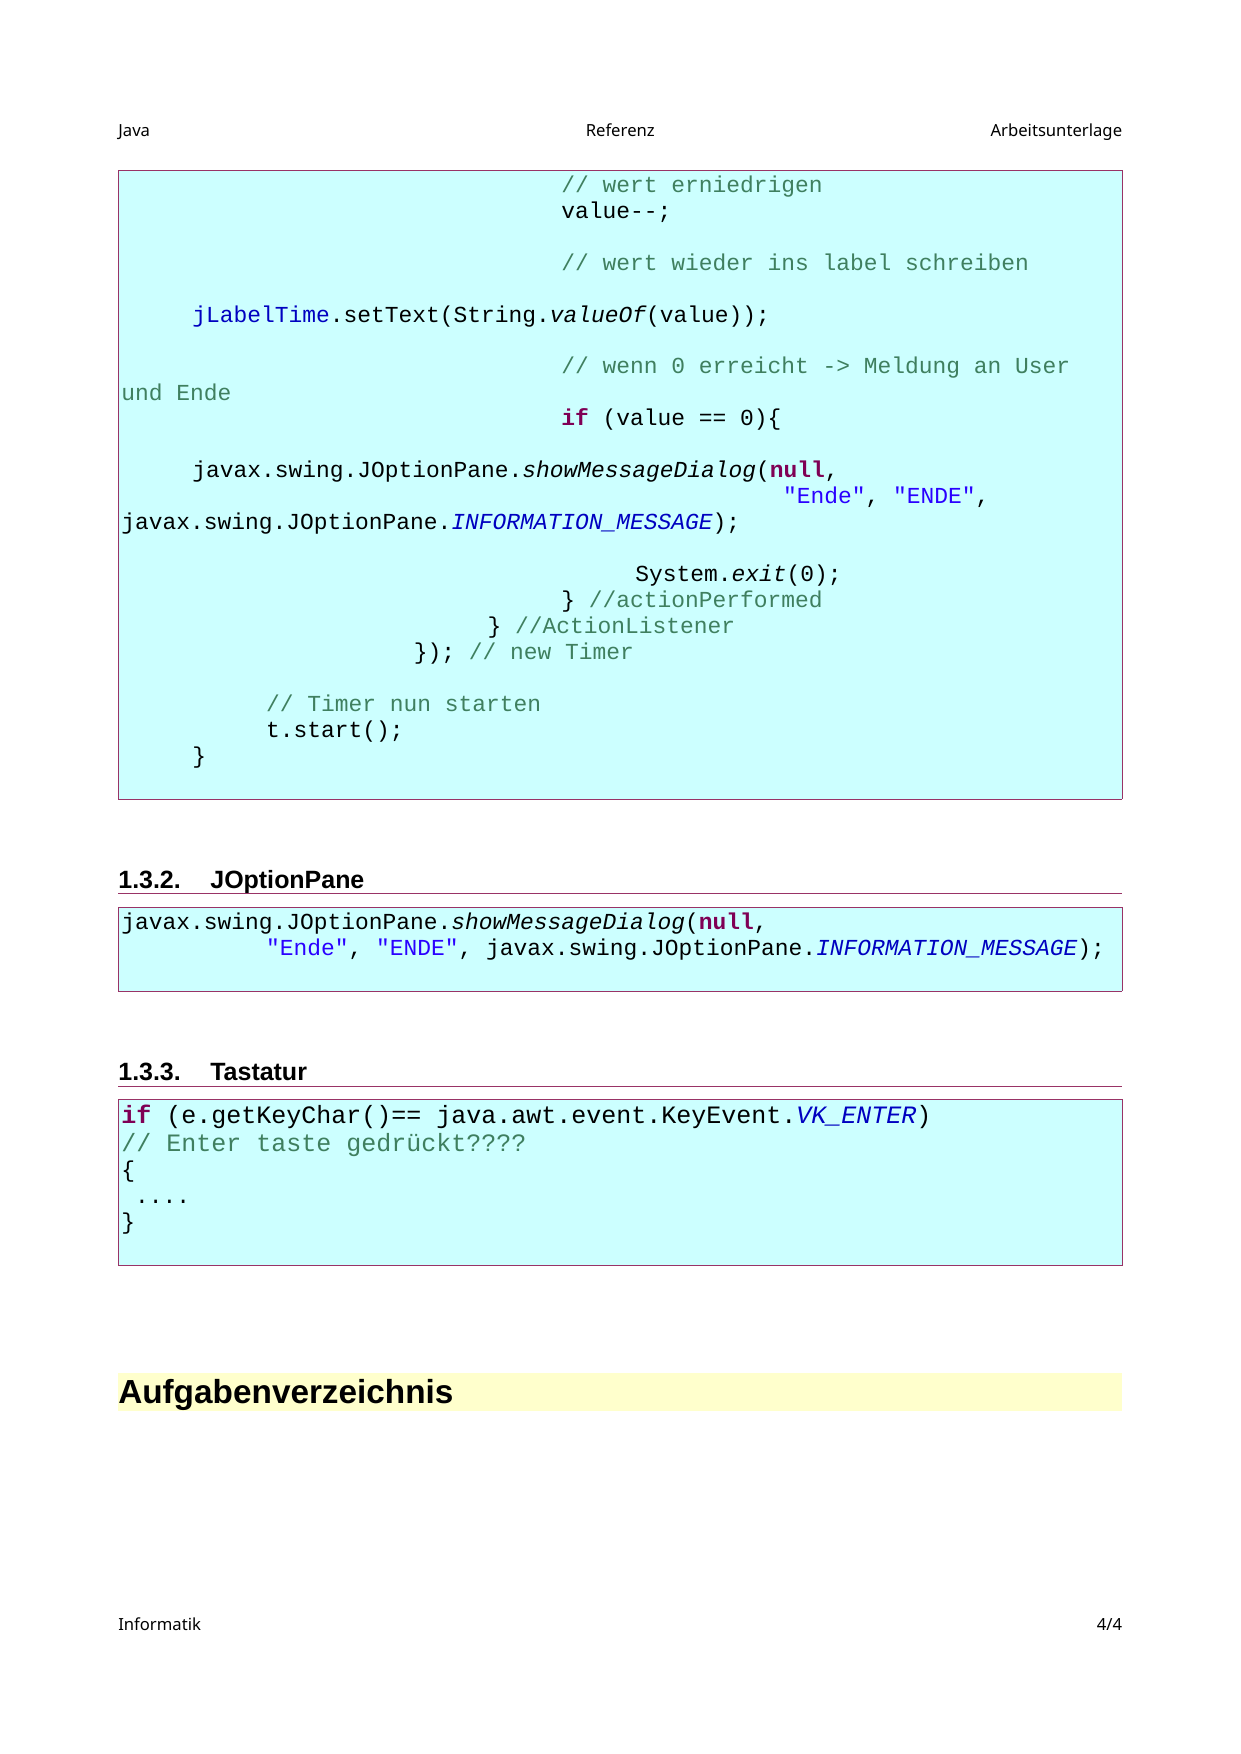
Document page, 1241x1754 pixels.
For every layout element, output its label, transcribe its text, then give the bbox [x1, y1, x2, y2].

text .... [119, 1182, 1122, 1208]
text } [119, 1208, 1122, 1234]
text } //ActionListener [119, 611, 1122, 637]
text "Ende", "ENDE", javax.swing.JOptionPane.INFORMATION_MESSAGE); [119, 482, 1122, 533]
text // Enter taste gedrückt???? [119, 1127, 1122, 1156]
text } //actionPerformed [119, 585, 1122, 611]
text // Timer nun starten [119, 689, 1122, 715]
text if (e.getKeyChar()== java.awt.event.KeyEvent.VK_ENTER) [119, 1100, 1122, 1127]
text javax.swing.JOptionPane.showMessageDialog(null, [119, 908, 1122, 933]
text javax.swing.JOptionPane.showMessageDialog(null, [119, 430, 1122, 482]
text } [119, 741, 1122, 767]
subtitle JOptionPane [118, 865, 1122, 893]
text jLabelTime.setText(String.valueOf(value)); [119, 274, 1122, 326]
text value--; [119, 196, 1122, 222]
text // wenn 0 erreicht -> Meldung an User und Ende [119, 352, 1122, 404]
text "Ende", "ENDE", javax.swing.JOptionPane.INFORMATION_MESSAGE); [119, 933, 1122, 959]
subtitle Aufgabenverzeichnis [118, 1372, 1122, 1411]
text System.exit(0); [119, 559, 1122, 585]
subtitle Tastatur [118, 1057, 1122, 1086]
text // wert erniedrigen [119, 171, 1122, 196]
text }); // new Timer [119, 637, 1122, 663]
text t.start(); [119, 715, 1122, 741]
text if (value == 0){ [119, 404, 1122, 430]
text // wert wieder ins label schreiben [119, 248, 1122, 274]
text { [119, 1156, 1122, 1182]
